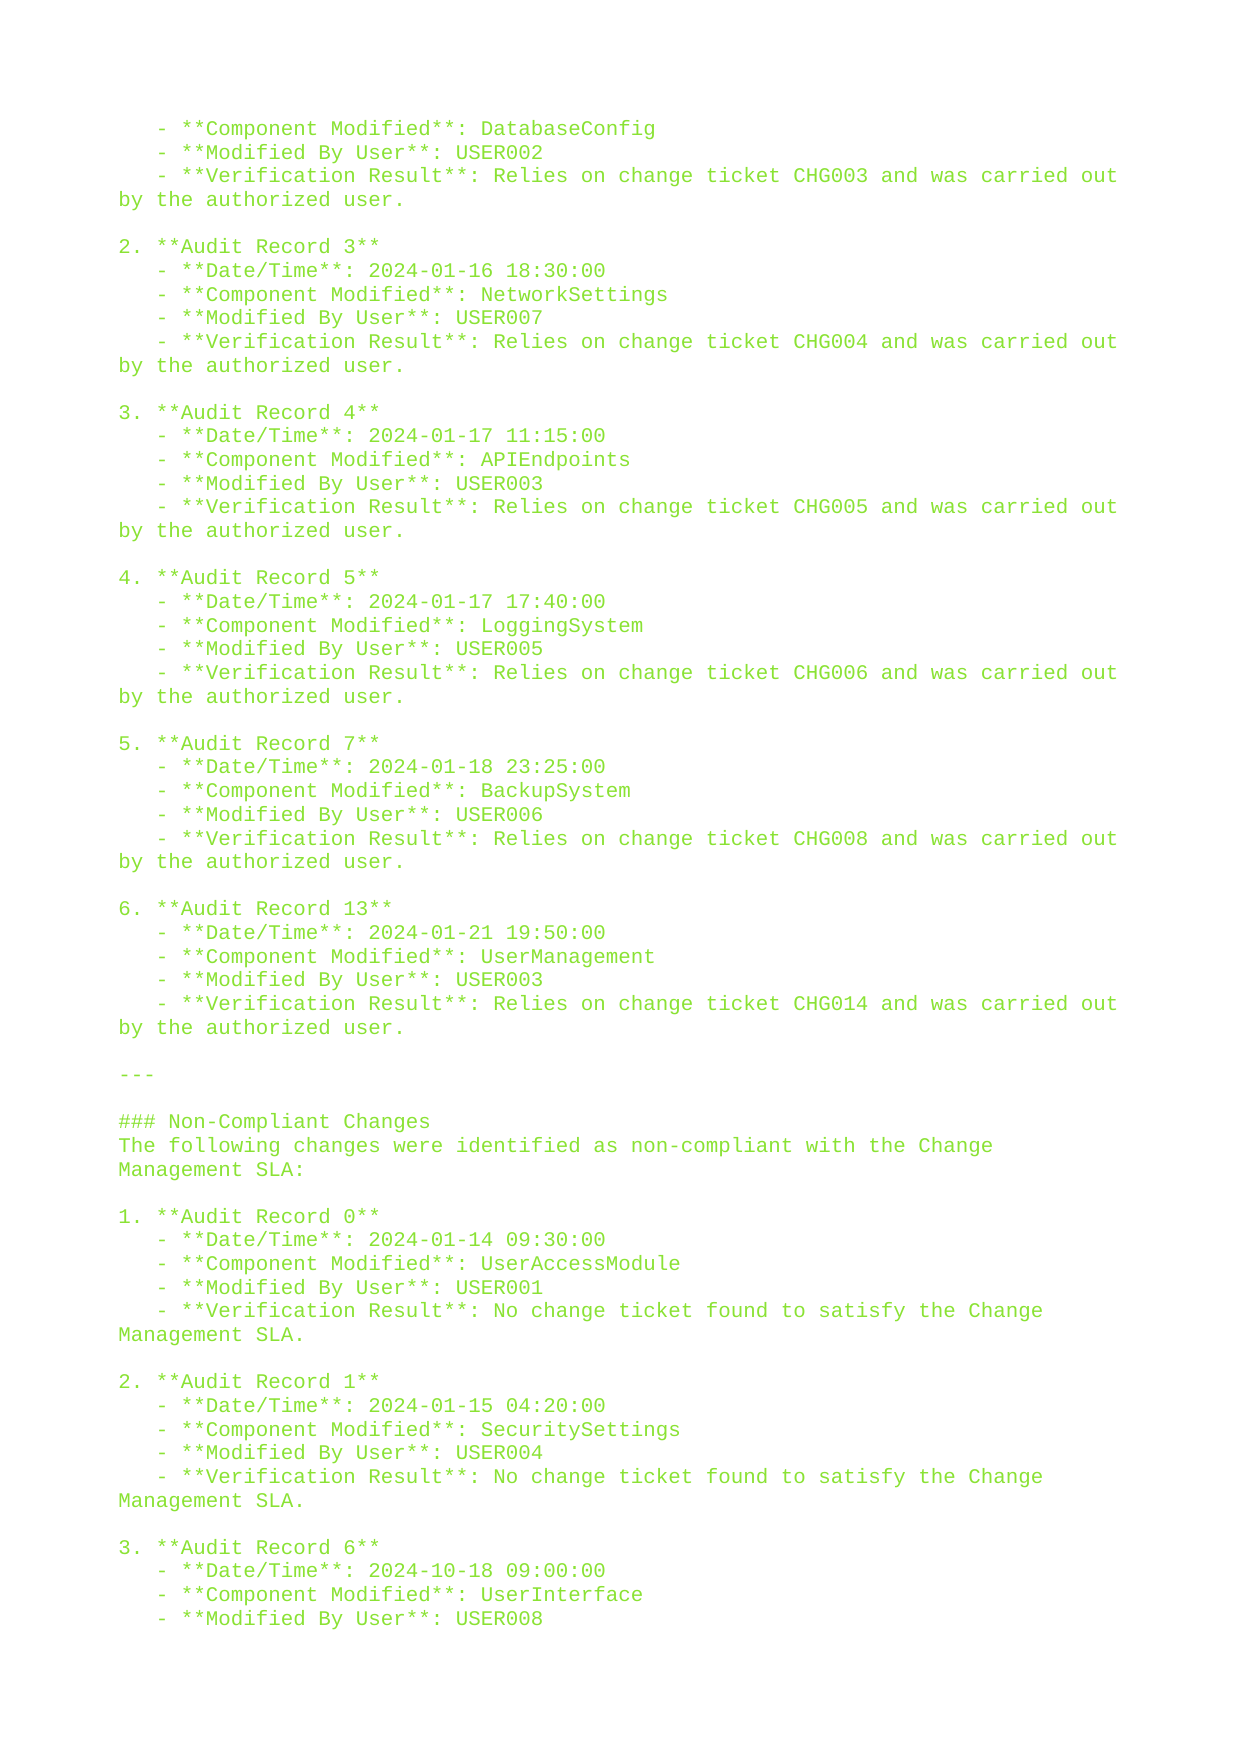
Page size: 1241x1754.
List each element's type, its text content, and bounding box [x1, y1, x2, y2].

text - **Date/Time**: 2024-01-15 04:20:00 [118, 1395, 1122, 1419]
text - **Component Modified**: DatabaseConfig [118, 118, 1122, 142]
text - **Date/Time**: 2024-01-16 18:30:00 [118, 260, 1122, 284]
text 3. **Audit Record 6** [118, 1537, 1122, 1561]
text - **Date/Time**: 2024-01-21 19:50:00 [118, 922, 1122, 946]
text - **Component Modified**: UserInterface [118, 1584, 1122, 1608]
text - **Date/Time**: 2024-10-18 09:00:00 [118, 1561, 1122, 1584]
text 2. **Audit Record 3** [118, 236, 1122, 260]
text - **Verification Result**: Relies on change ticket CHG006 and was carried out by the authorized user. [118, 662, 1122, 709]
text 3. **Audit Record 4** [118, 402, 1122, 426]
text --- [118, 1064, 1122, 1088]
text - **Component Modified**: UserAccessModule [118, 1253, 1122, 1277]
text - **Modified By User**: USER007 [118, 307, 1122, 331]
text 6. **Audit Record 13** [118, 898, 1122, 922]
text - **Verification Result**: No change ticket found to satisfy the Change Management SLA. [118, 1300, 1122, 1348]
text ### Non-Compliant Changes [118, 1111, 1122, 1135]
text - **Component Modified**: LoggingSystem [118, 615, 1122, 638]
text - **Modified By User**: USER004 [118, 1442, 1122, 1466]
text 1. **Audit Record 0** [118, 1206, 1122, 1229]
text - **Verification Result**: Relies on change ticket CHG004 and was carried out by the authorized user. [118, 331, 1122, 378]
text - **Date/Time**: 2024-01-17 17:40:00 [118, 591, 1122, 615]
text - **Modified By User**: USER006 [118, 804, 1122, 827]
text - **Verification Result**: Relies on change ticket CHG008 and was carried out by the authorized user. [118, 827, 1122, 875]
text - **Verification Result**: Relies on change ticket CHG003 and was carried out by the authorized user. [118, 165, 1122, 213]
text - **Modified By User**: USER003 [118, 473, 1122, 496]
text 4. **Audit Record 5** [118, 567, 1122, 591]
text - **Component Modified**: SecuritySettings [118, 1419, 1122, 1442]
text - **Date/Time**: 2024-01-17 11:15:00 [118, 426, 1122, 449]
text - **Component Modified**: APIEndpoints [118, 449, 1122, 473]
text - **Component Modified**: NetworkSettings [118, 284, 1122, 307]
text - **Modified By User**: USER003 [118, 969, 1122, 993]
text - **Modified By User**: USER008 [118, 1608, 1122, 1631]
text - **Modified By User**: USER001 [118, 1277, 1122, 1300]
text 2. **Audit Record 1** [118, 1371, 1122, 1395]
text The following changes were identified as non-compliant with the Change Management SLA: [118, 1135, 1122, 1182]
text - **Verification Result**: Relies on change ticket CHG005 and was carried out by the authorized user. [118, 496, 1122, 544]
text - **Component Modified**: BackupSystem [118, 780, 1122, 804]
text - **Date/Time**: 2024-01-14 09:30:00 [118, 1229, 1122, 1253]
text - **Modified By User**: USER005 [118, 638, 1122, 662]
text - **Verification Result**: No change ticket found to satisfy the Change Management SLA. [118, 1466, 1122, 1513]
text - **Modified By User**: USER002 [118, 142, 1122, 165]
text - **Component Modified**: UserManagement [118, 946, 1122, 969]
text - **Date/Time**: 2024-01-18 23:25:00 [118, 757, 1122, 780]
text 5. **Audit Record 7** [118, 733, 1122, 757]
text - **Verification Result**: Relies on change ticket CHG014 and was carried out by the authorized user. [118, 993, 1122, 1040]
